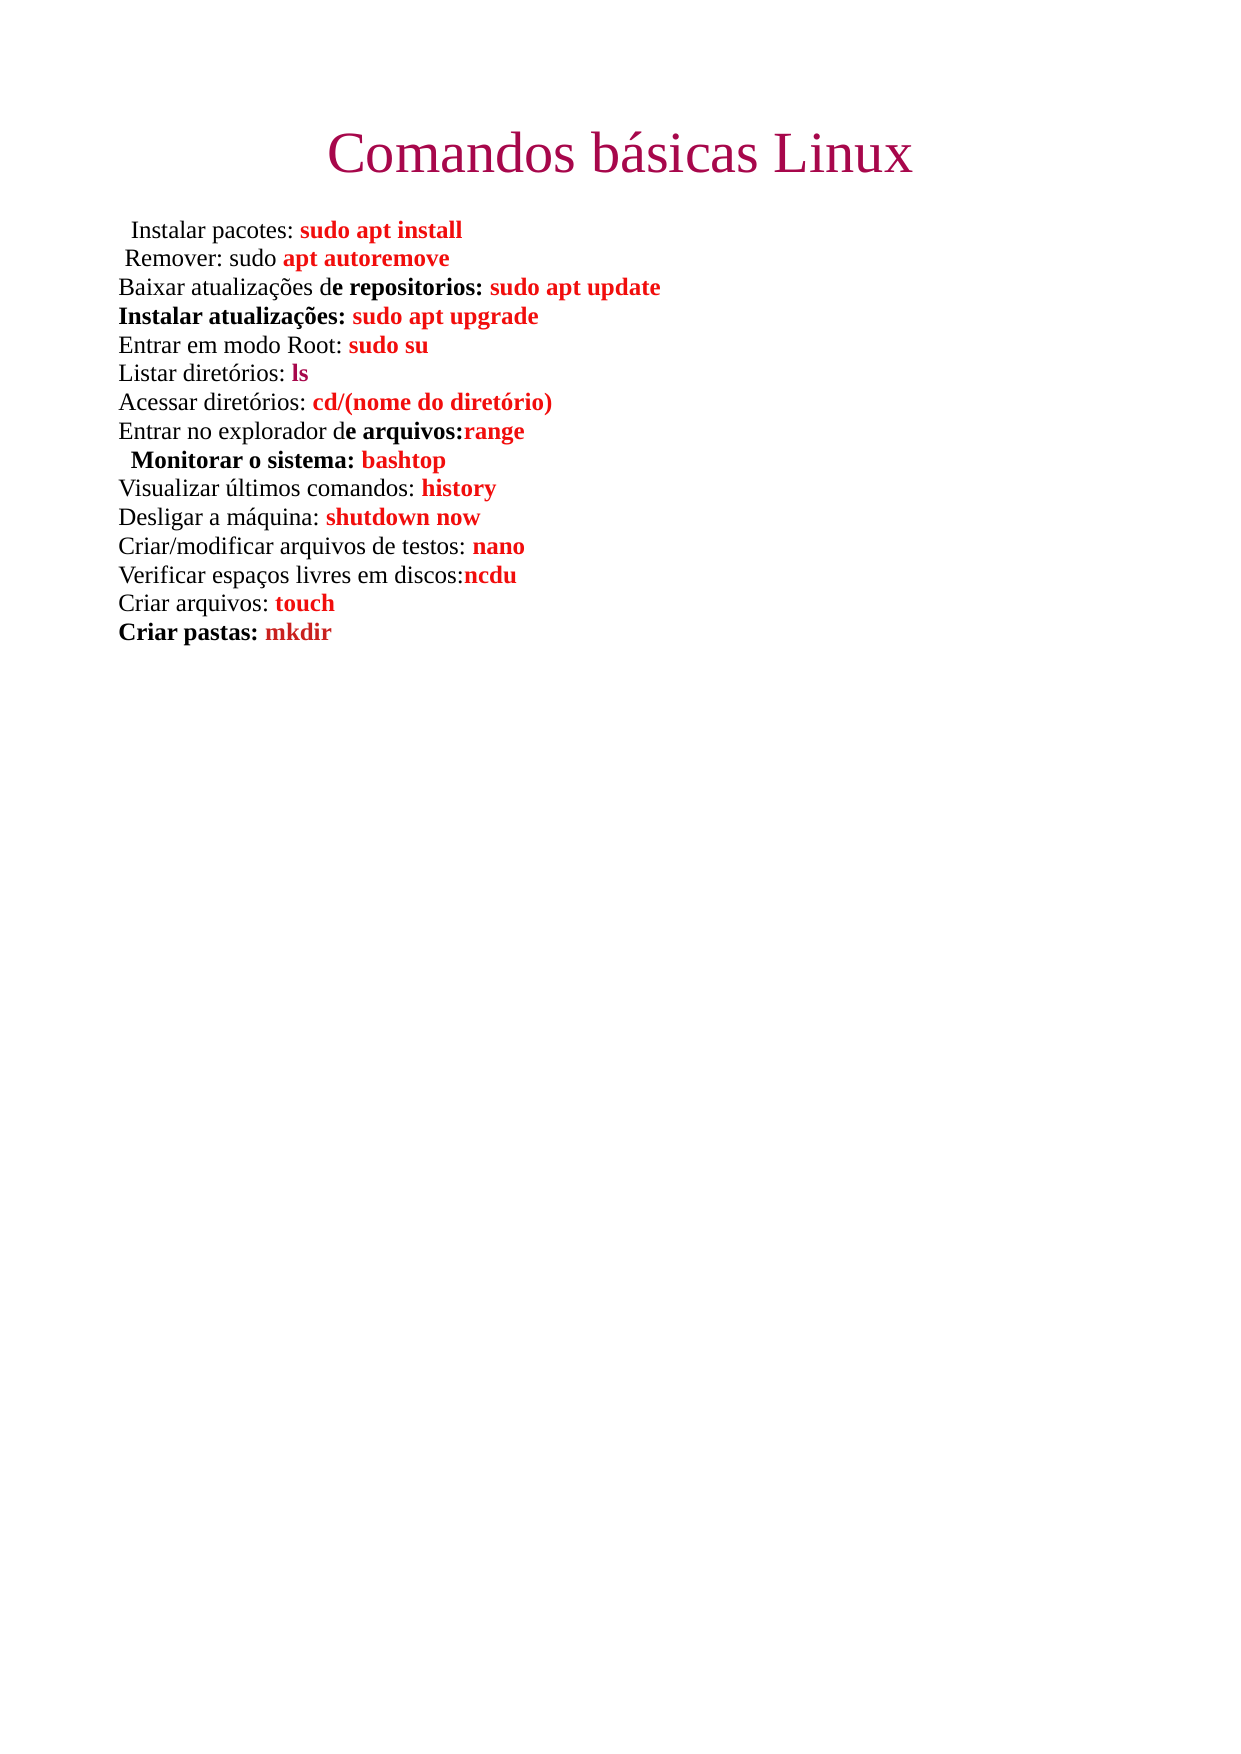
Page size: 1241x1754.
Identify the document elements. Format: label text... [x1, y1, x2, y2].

text Baixar atualizações de repositorios: sudo apt update [118, 272, 1122, 301]
text Entrar no explorador de arquivos:range [118, 416, 1122, 445]
text Criar/modificar arquivos de testos: nano [118, 531, 1122, 560]
text Criar pastas: mkdir [118, 617, 1122, 646]
text Verificar espaços livres em discos:ncdu [118, 560, 1122, 588]
text Acessar diretórios: cd/(nome do diretório) [118, 387, 1122, 416]
text Listar diretórios: ls [118, 358, 1122, 387]
text Instalar atualizações: sudo apt upgrade [118, 301, 1122, 330]
text Instalar pacotes: sudo apt install [118, 215, 1122, 243]
text Desligar a máquina: shutdown now [118, 502, 1122, 531]
text Monitorar o sistema: bashtop [118, 445, 1122, 473]
text Visualizar últimos comandos: history [118, 473, 1122, 502]
text Remover: sudo apt autoremove [118, 243, 1122, 272]
text Criar arquivos: touch [118, 588, 1122, 617]
text Entrar em modo Root: sudo su [118, 330, 1122, 358]
